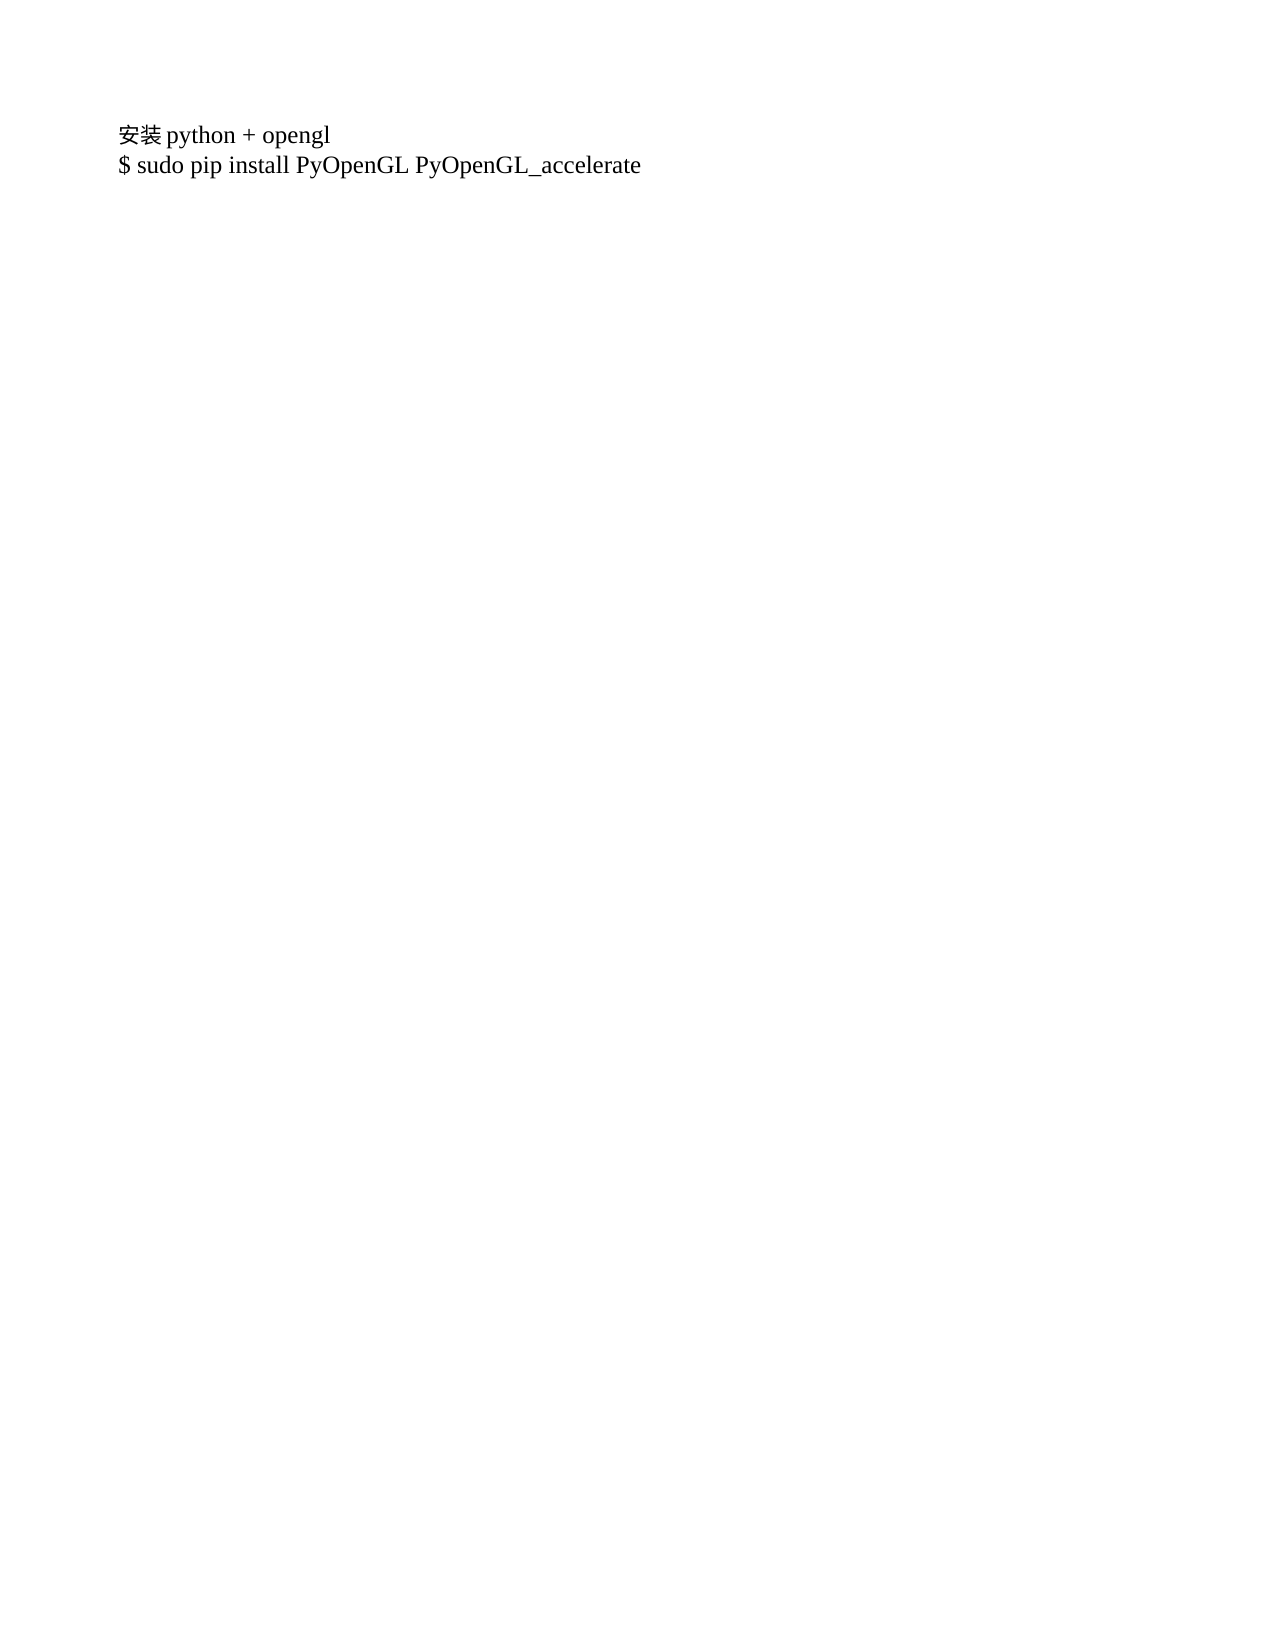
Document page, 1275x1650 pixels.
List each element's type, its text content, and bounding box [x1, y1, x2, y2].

text $ sudo pip install PyOpenGL PyOpenGL_accelerate [118, 150, 1157, 178]
text 安装python + opengl [118, 118, 1157, 150]
